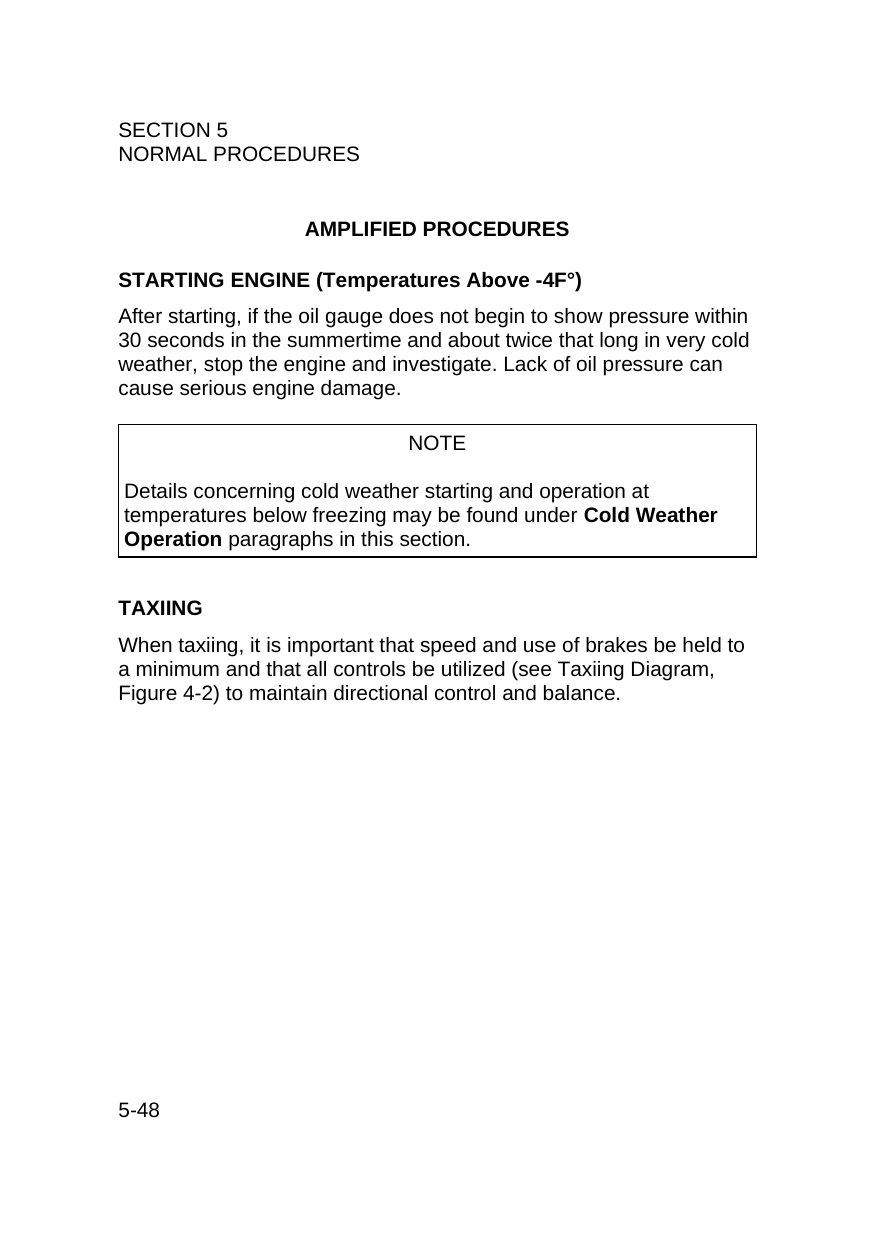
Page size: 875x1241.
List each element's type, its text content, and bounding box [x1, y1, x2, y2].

subtitle STARTING ENGINE (Temperatures Above -4F°) [118, 268, 756, 292]
table_header NOTE Details concerning cold weather starting and operation at temperatures below freezing may be found under Cold Weather Operation paragraphs in this section. [119, 425, 756, 556]
subtitle TAXIING [118, 596, 756, 620]
text When taxiing, it is important that speed and use of brakes be held to a minimum and that all controls be utilized (see Taxiing Diagram, Figure 4-2) to maintain directional control and balance. [118, 632, 756, 704]
subtitle AMPLIFIED PROCEDURES [118, 217, 756, 241]
text After starting, if the oil gauge does not begin to show pressure within 30 seconds in the summertime and about twice that long in very cold weather, stop the engine and investigate. Lack of oil pressure can cause serious engine damage. [118, 304, 756, 400]
